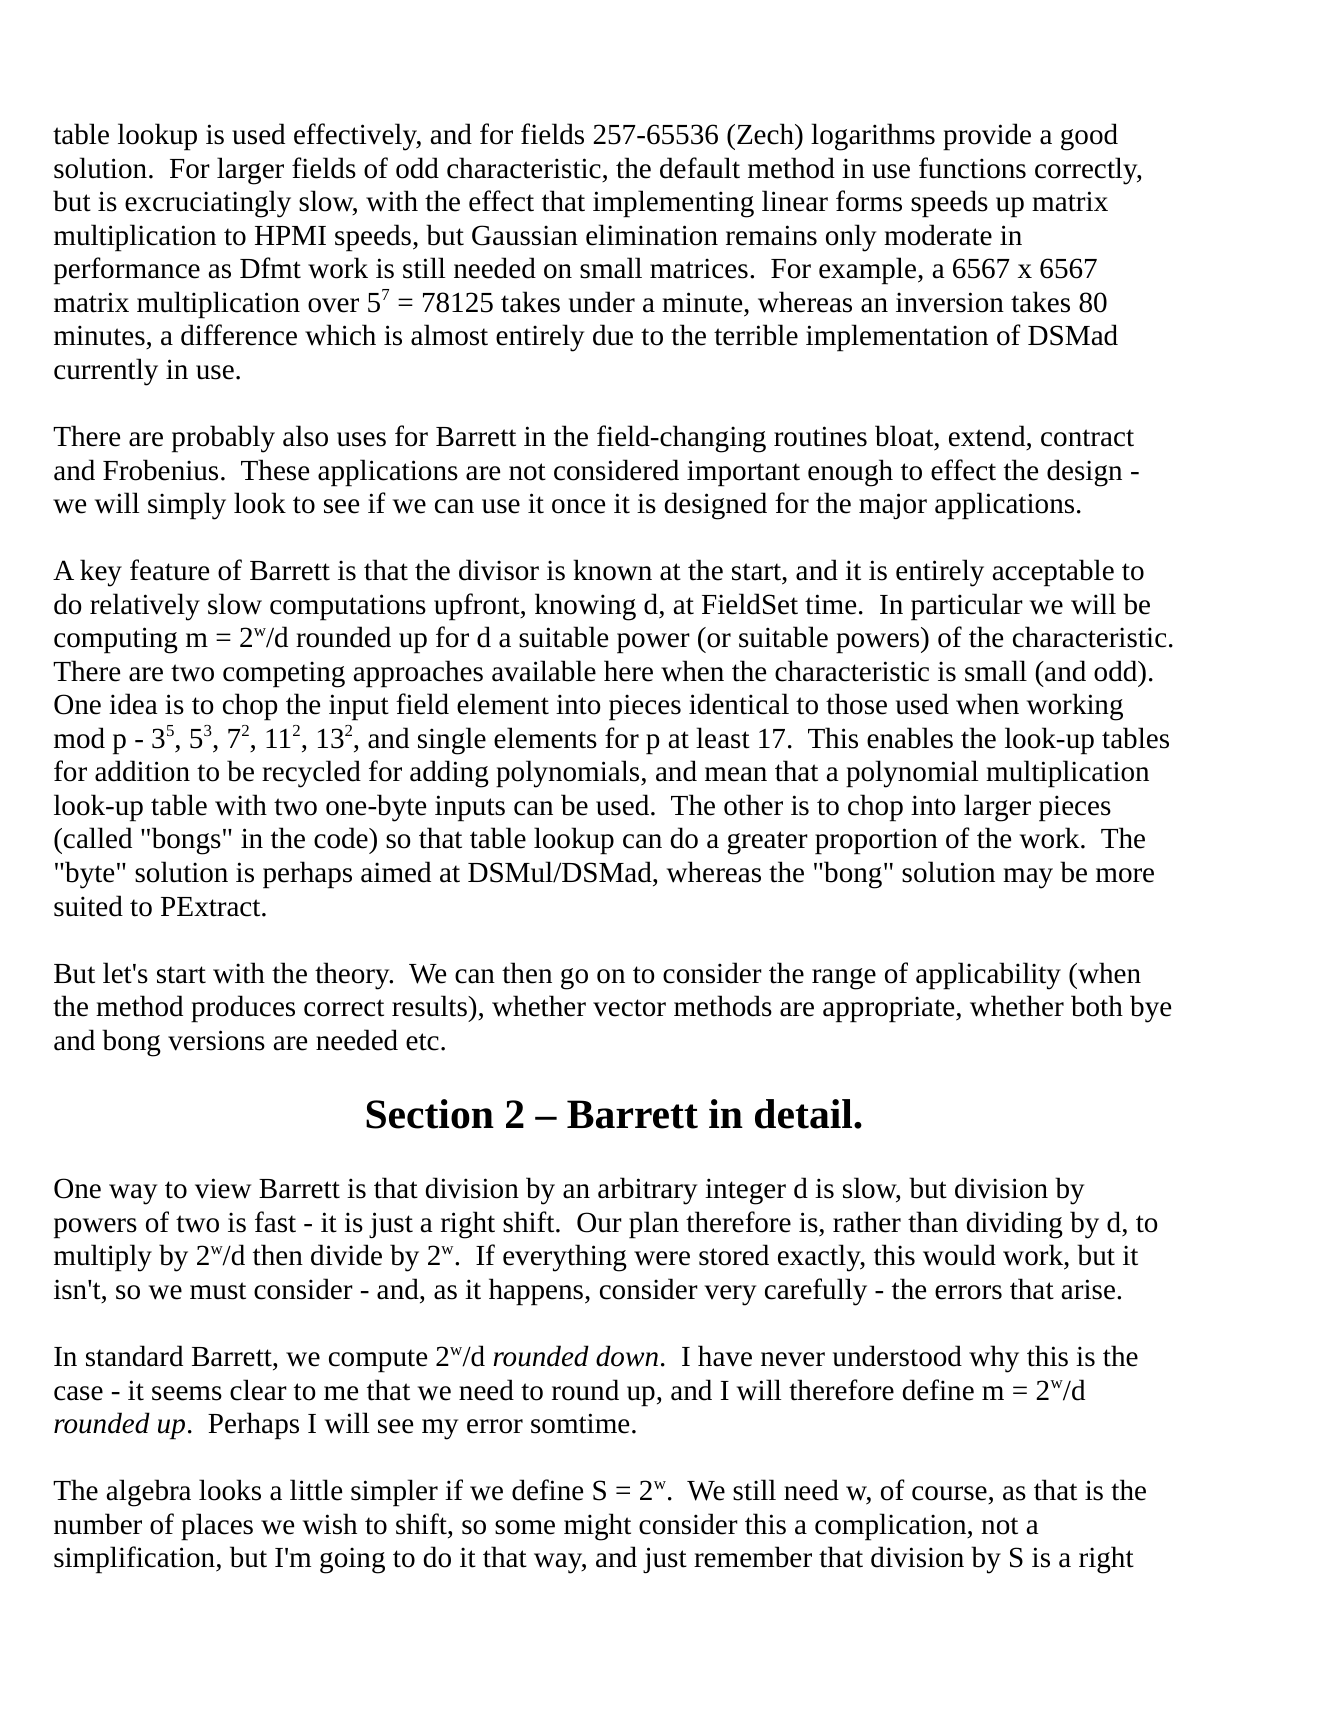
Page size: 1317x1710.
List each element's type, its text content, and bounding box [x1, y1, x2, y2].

text In standard Barrett, we compute 2w/d rounded down. I have never understood why this is the case - it seems clear to me that we need to round up, and I will therefore define m = 2w/d rounded up. Perhaps I will see my error somtime. [53, 1339, 1174, 1440]
text One way to view Barrett is that division by an arbitrary integer d is slow, but division by powers of two is fast - it is just a right shift. Our plan therefore is, rather than dividing by d, to multiply by 2w/d then divide by 2w. If everything were stored exactly, this would work, but it isn't, so we must consider - and, as it happens, consider very carefully - the errors that arise. [53, 1171, 1174, 1306]
text But let's start with the theory. We can then go on to consider the range of applicability (when the method produces correct results), whether vector methods are appropriate, whether both bye and bong versions are needed etc. [53, 956, 1174, 1056]
text The algebra looks a little simpler if we define S = 2w. We still need w, of course, as that is the number of places we wish to shift, so some might consider this a complication, not a simplification, but I'm going to do it that way, and just remember that division by S is a right [53, 1473, 1174, 1574]
text There are probably also uses for Barrett in the field-changing routines bloat, extend, contract and Frobenius. These applications are not considered important enough to effect the design - we will simply look to see if we can use it once it is designed for the major applications. [53, 419, 1174, 520]
text table lookup is used effectively, and for fields 257-65536 (Zech) logarithms provide a good solution. For larger fields of odd characteristic, the default method in use functions correctly, but is excruciatingly slow, with the effect that implementing linear forms speeds up matrix multiplication to HPMI speeds, but Gaussian elimination remains only moderate in performance as Dfmt work is still needed on small matrices. For example, a 6567 x 6567 matrix multiplication over 57 = 78125 takes under a minute, whereas an inversion takes 80 minutes, a difference which is almost entirely due to the terrible implementation of DSMad currently in use. [53, 117, 1174, 386]
text A key feature of Barrett is that the divisor is known at the start, and it is entirely acceptable to do relatively slow computations upfront, knowing d, at FieldSet time. In particular we will be computing m = 2w/d rounded up for d a suitable power (or suitable powers) of the characteristic. There are two competing approaches available here when the characteristic is small (and odd). One idea is to chop the input field element into pieces identical to those used when working mod p - 35, 53, 72, 112, 132, and single elements for p at least 17. This enables the look-up tables for addition to be recycled for adding polynomials, and mean that a polynomial multiplication look-up table with two one-byte inputs can be used. The other is to chop into larger pieces (called "bongs" in the code) so that table lookup can do a greater proportion of the work. The "byte" solution is perhaps aimed at DSMul/DSMad, whereas the "bong" solution may be more suited to PExtract. [53, 553, 1174, 922]
text Section 2 – Barrett in detail. [53, 1090, 1174, 1138]
